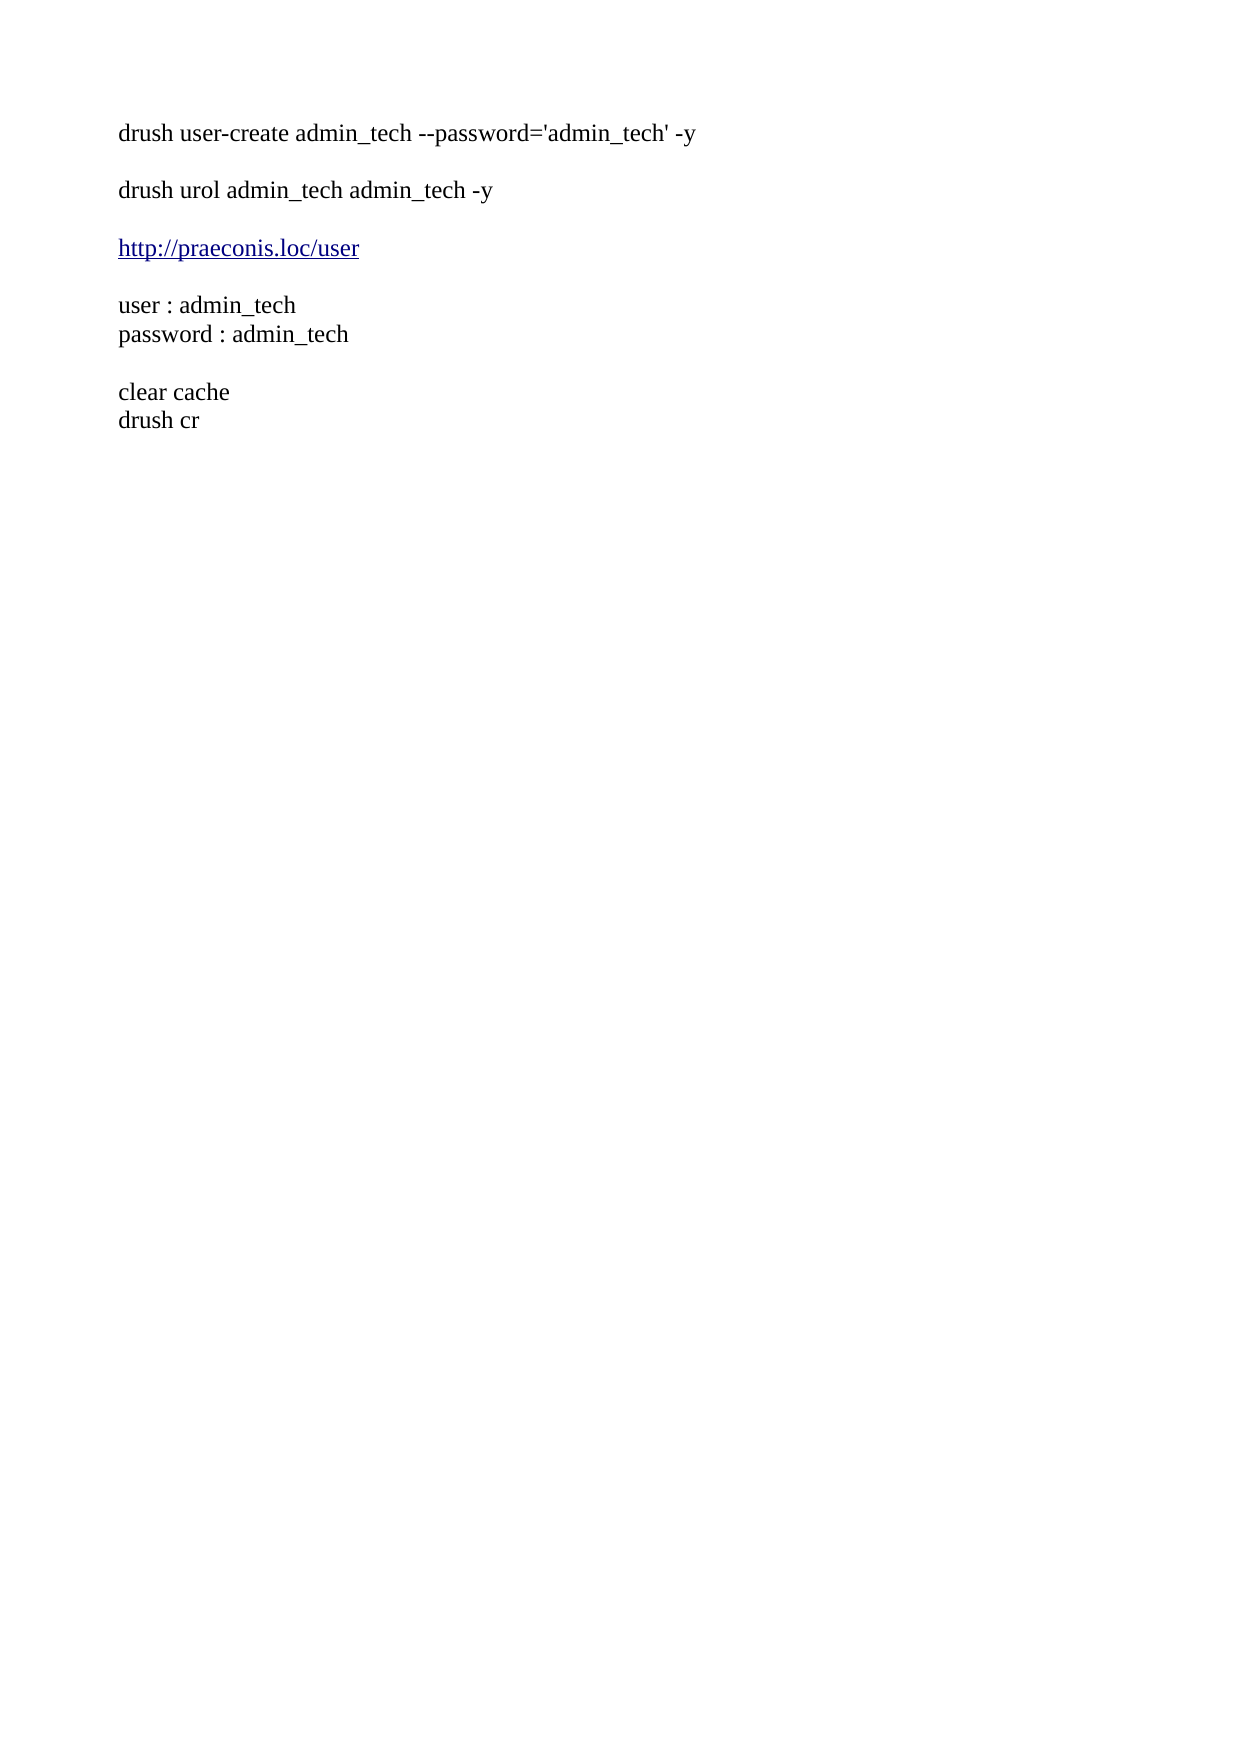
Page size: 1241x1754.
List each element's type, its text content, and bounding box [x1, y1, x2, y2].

text password : admin_tech [118, 319, 1122, 348]
text drush user-create admin_tech --password='admin_tech' -y [118, 118, 1122, 147]
text http://praeconis.loc/user [118, 233, 1122, 262]
text drush cr [118, 406, 1122, 434]
text user : admin_tech [118, 291, 1122, 319]
text clear cache [118, 377, 1122, 406]
text drush urol admin_tech admin_tech -y [118, 176, 1122, 204]
